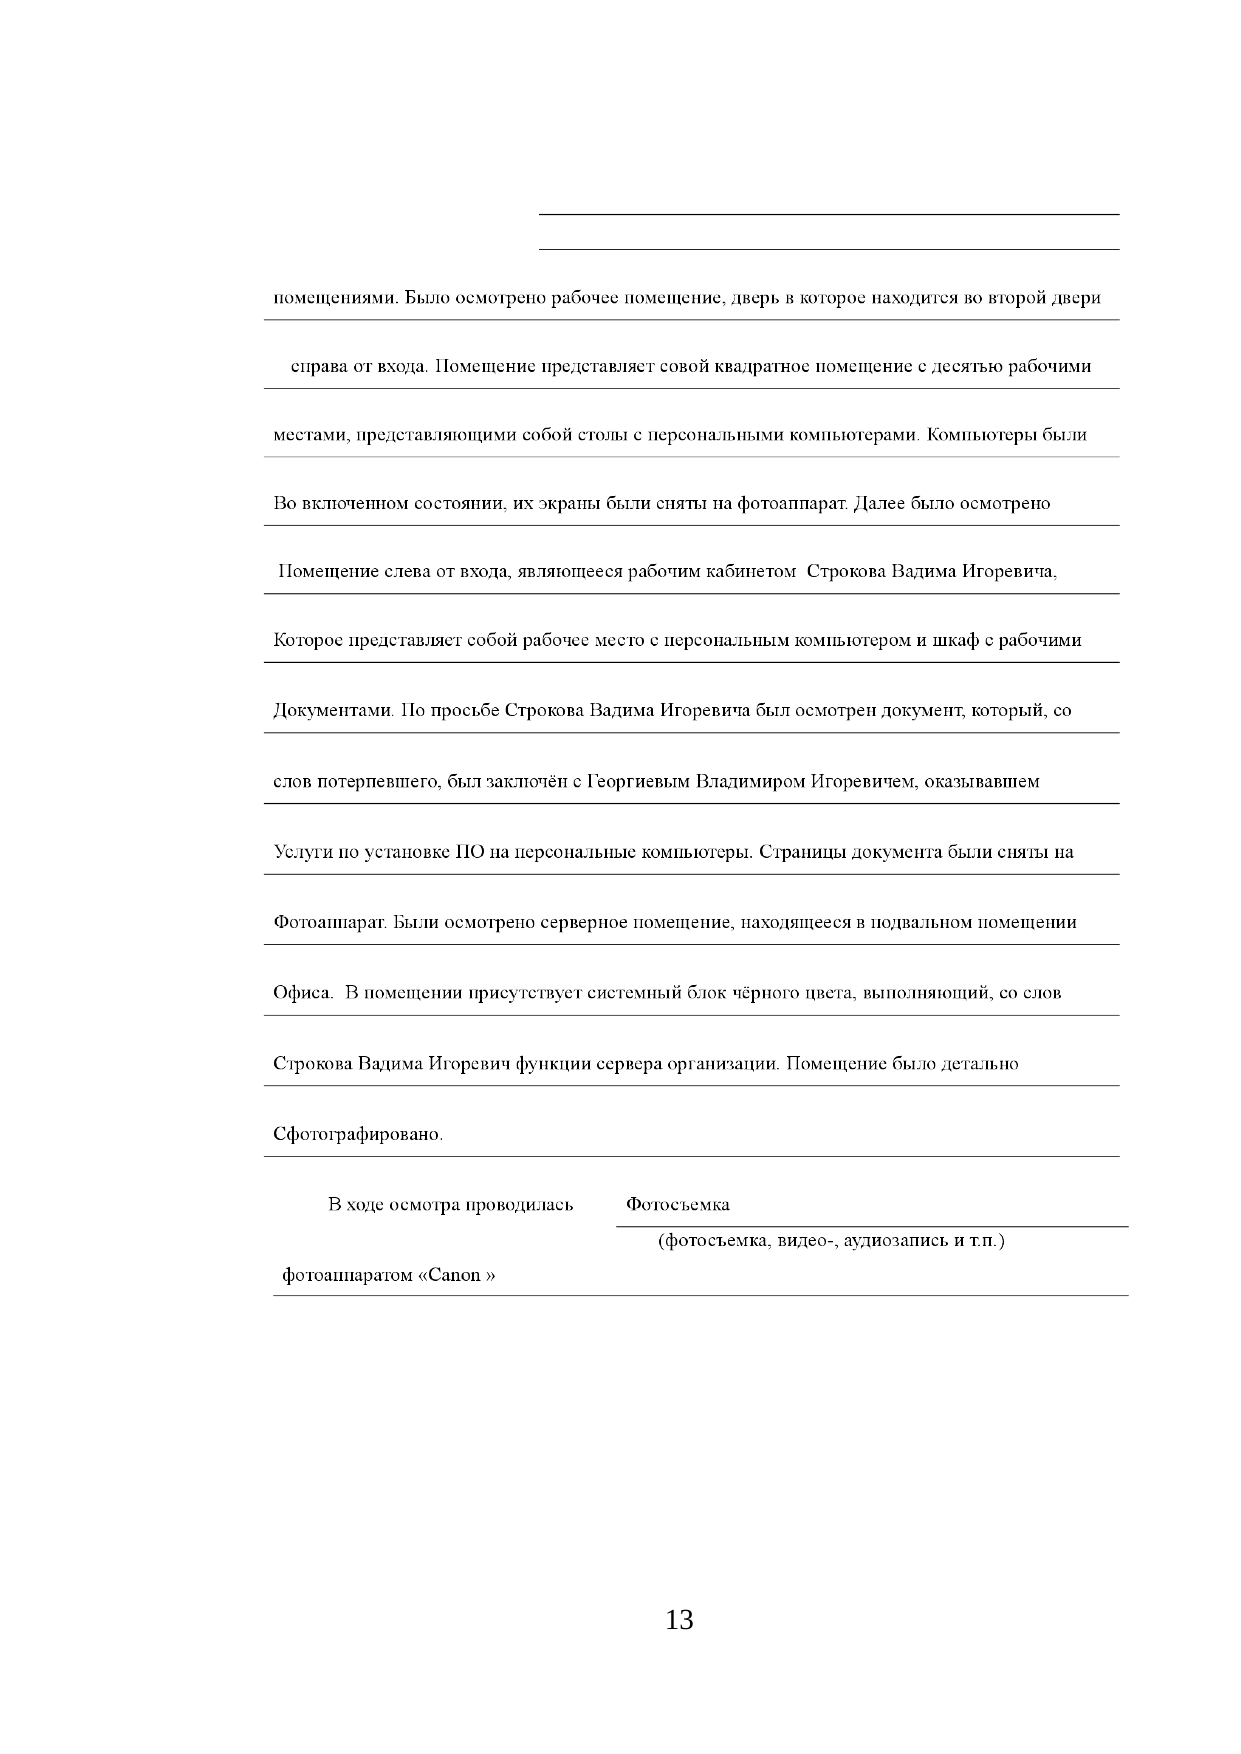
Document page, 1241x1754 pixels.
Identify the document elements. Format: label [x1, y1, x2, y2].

picture [177, 118, 1182, 1538]
